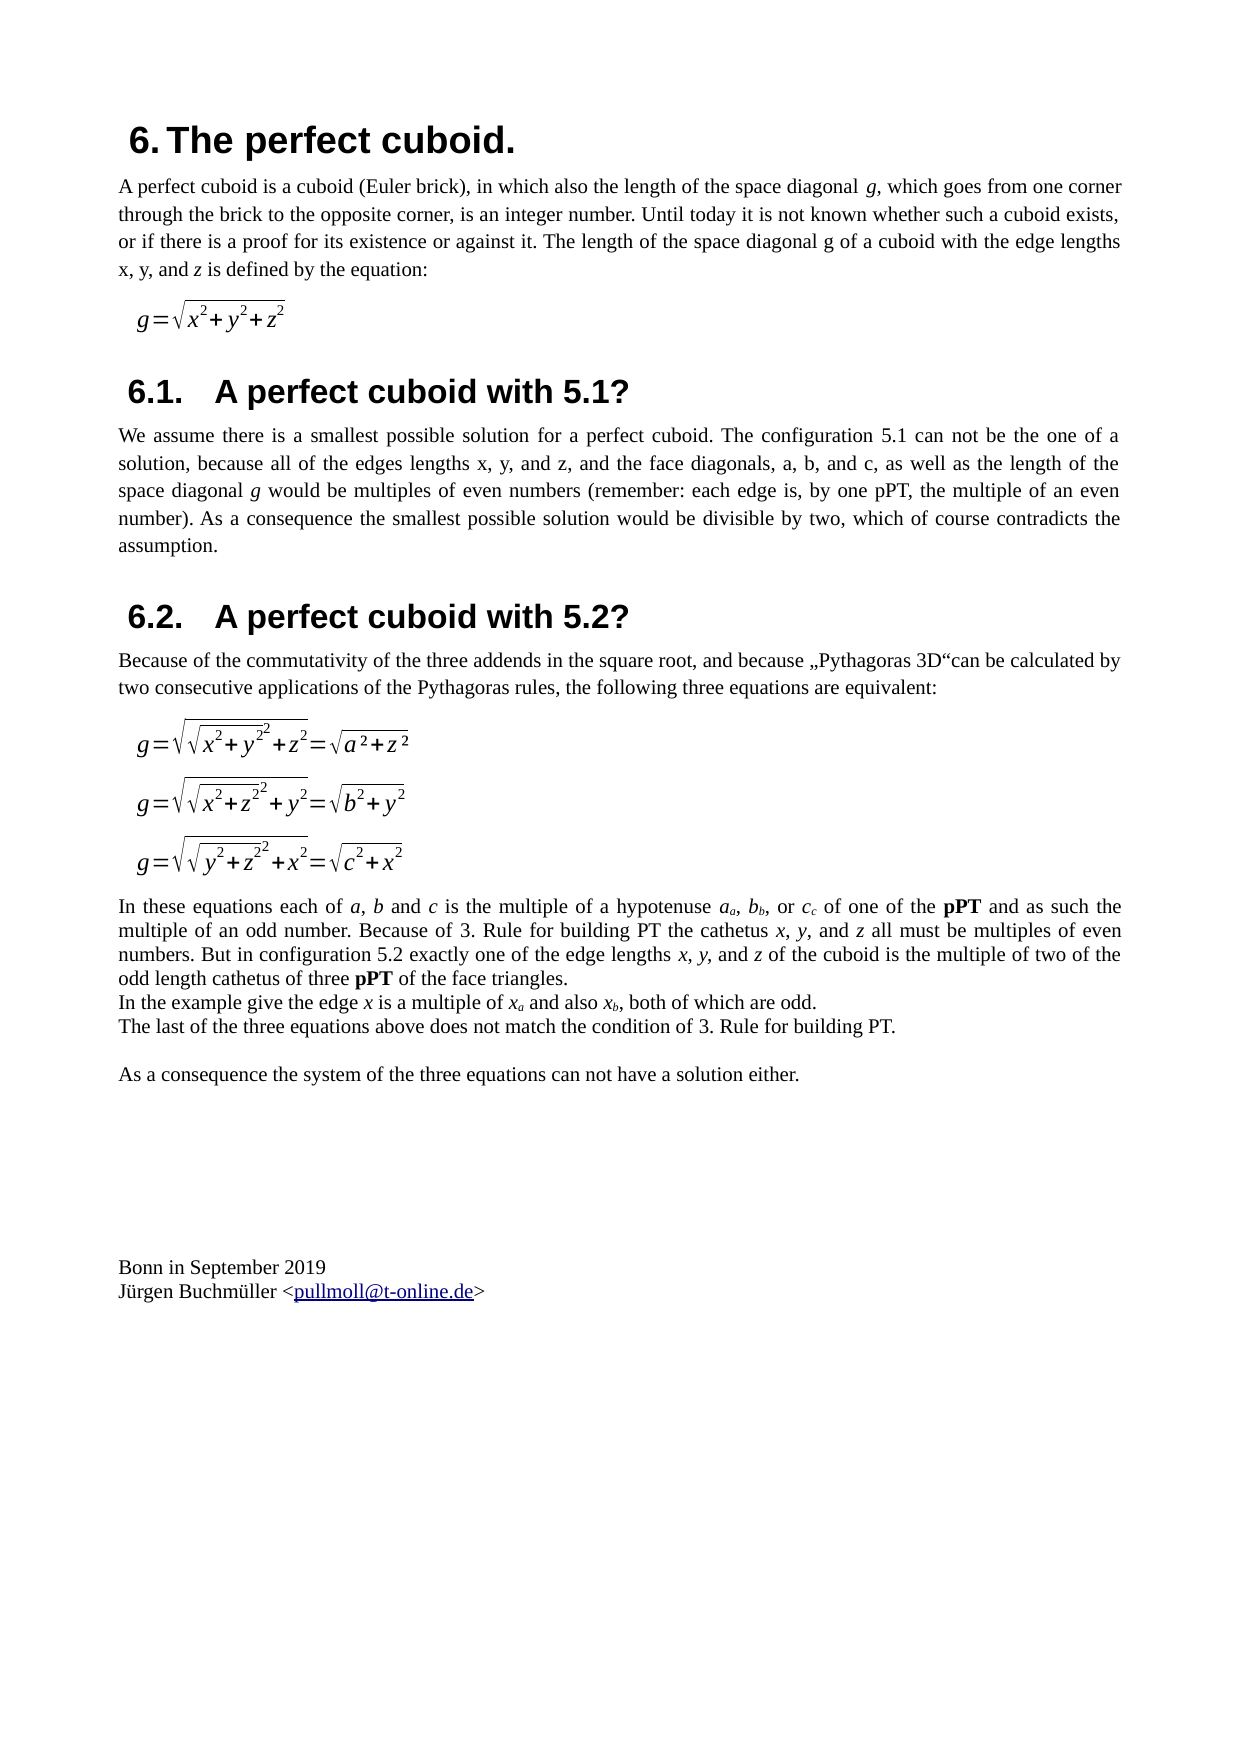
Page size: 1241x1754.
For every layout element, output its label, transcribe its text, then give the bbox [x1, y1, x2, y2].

text As a consequence the system of the three equations can not have a solution either. [118, 1062, 1122, 1086]
text We assume there is a smallest possible solution for a perfect cuboid. The configuration 5.1 can not be the one of a solution, because all of the edges lengths x, y, and z, and the face diagonals, a, b, and c, as well as the length of the space diagonal g would be multiples of even numbers (remember: each edge is, by one pPT, the multiple of an even number). As a consequence the smallest possible solution would be divisible by two, which of course contradicts the assumption. [118, 423, 1122, 557]
subtitle A perfect cuboid with 5.1? [118, 372, 1122, 411]
subtitle The perfect cuboid. [118, 118, 1122, 162]
text Because of the commutativity of the three addends in the square root, and because „Pythagoras 3D“can be calculated by two consecutive applications of the Pythagoras rules, the following three equations are equivalent: [118, 648, 1122, 699]
text Jürgen Buchmüller <pullmoll@t-online.de> [118, 1279, 1122, 1303]
text A perfect cuboid is a cuboid (Euler brick), in which also the length of the space diagonal g, which goes from one corner through the brick to the opposite corner, is an integer number. Until today it is not known whether such a cuboid exists, or if there is a proof for its existence or against it. The length of the space diagonal g of a cuboid with the edge lengths x, y, and z is defined by the equation: [118, 174, 1122, 281]
text In the example give the edge x is a multiple of xa and also xb, both of which are odd. [118, 990, 1122, 1014]
text Bonn in September 2019 [118, 1254, 1122, 1279]
subtitle A perfect cuboid with 5.2? [118, 596, 1122, 635]
text In these equations each of a, b and c is the multiple of a hypotenuse aa, bb, or cc of one of the pPT and as such the multiple of an odd number. Because of 3. Rule for building PT the cathetus x, y, and z all must be multiples of even numbers. But in configuration 5.2 exactly one of the edge lengths x, y, and z of the cuboid is the multiple of two of the odd length cathetus of three pPT of the face triangles. [118, 894, 1122, 990]
text The last of the three equations above does not match the condition of 3. Rule for building PT. [118, 1014, 1122, 1038]
